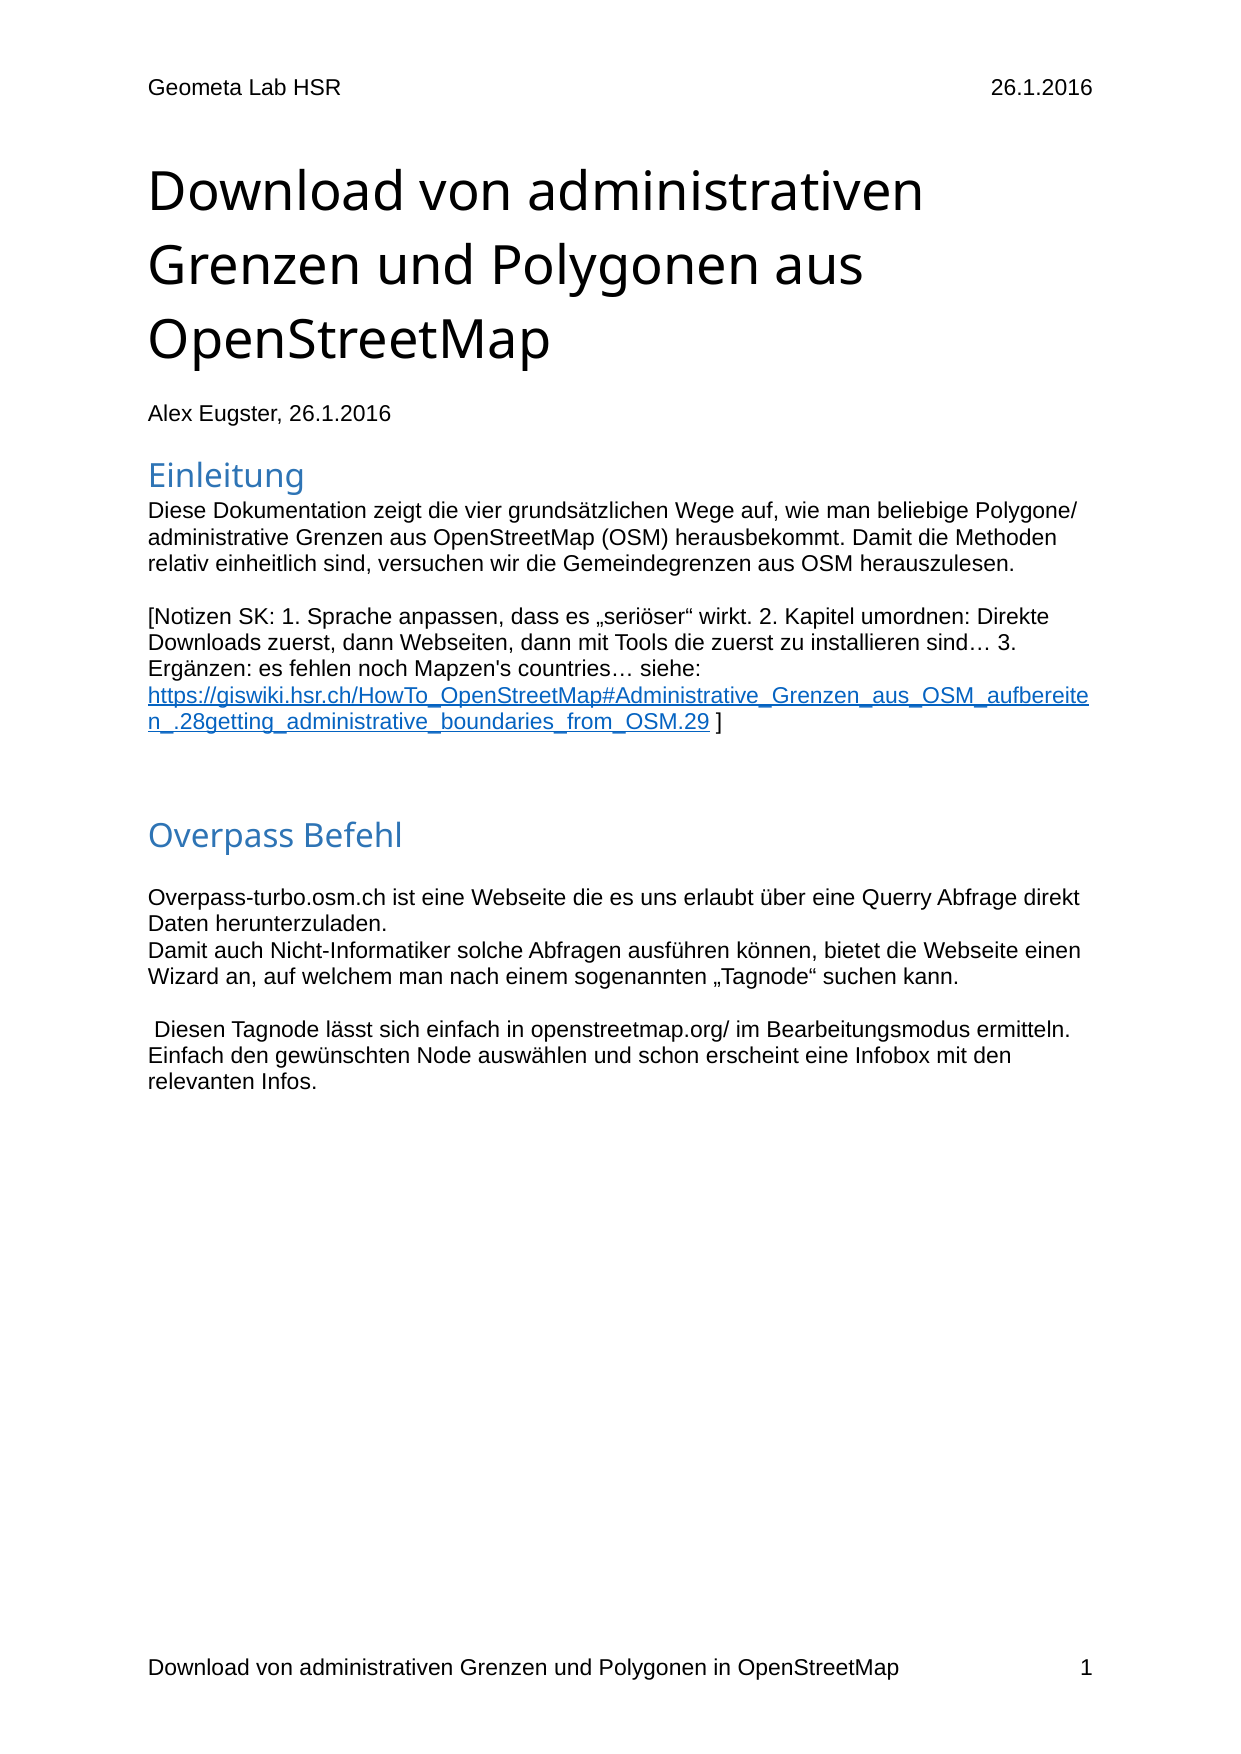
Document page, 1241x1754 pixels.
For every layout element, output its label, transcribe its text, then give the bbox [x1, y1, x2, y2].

text Alex Eugster, 26.1.2016 [148, 400, 1093, 427]
subtitle Overpass Befehl [148, 812, 1093, 857]
text Diesen Tagnode lässt sich einfach in openstreetmap.org/ im Bearbeitungsmodus ermitteln. Einfach den gewünschten Node auswählen und schon erscheint eine Infobox mit den relevanten Infos. [148, 1016, 1093, 1095]
title Download von administrativen Grenzen und Polygonen aus OpenStreetMap [148, 153, 1093, 374]
text Damit auch Nicht-Informatiker solche Abfragen ausführen können, bietet die Webseite einen Wizard an, auf welchem man nach einem sogenannten „Tagnode“ suchen kann. [148, 937, 1093, 989]
text [Notizen SK: 1. Sprache anpassen, dass es „seriöser“ wirkt. 2. Kapitel umordnen: Direkte Downloads zuerst, dann Webseiten, dann mit Tools die zuerst zu installieren sind… 3. Ergänzen: es fehlen noch Mapzen's countries… siehe: https://giswiki.hsr.ch/HowTo_OpenStreetMap#Administrative_Grenzen_aus_OSM_aufbereiten_.28getting_administrative_boundaries_from_OSM.29 ] [148, 603, 1093, 734]
text Diese Dokumentation zeigt die vier grundsätzlichen Wege auf, wie man beliebige Polygone/ administrative Grenzen aus OpenStreetMap (OSM) herausbekommt. Damit die Methoden relativ einheitlich sind, versuchen wir die Gemeindegrenzen aus OSM herauszulesen. [148, 497, 1093, 576]
text Overpass-turbo.osm.ch ist eine Webseite die es uns erlaubt über eine Querry Abfrage direkt Daten herunterzuladen. [148, 884, 1093, 937]
subtitle Einleitung [148, 452, 1093, 497]
